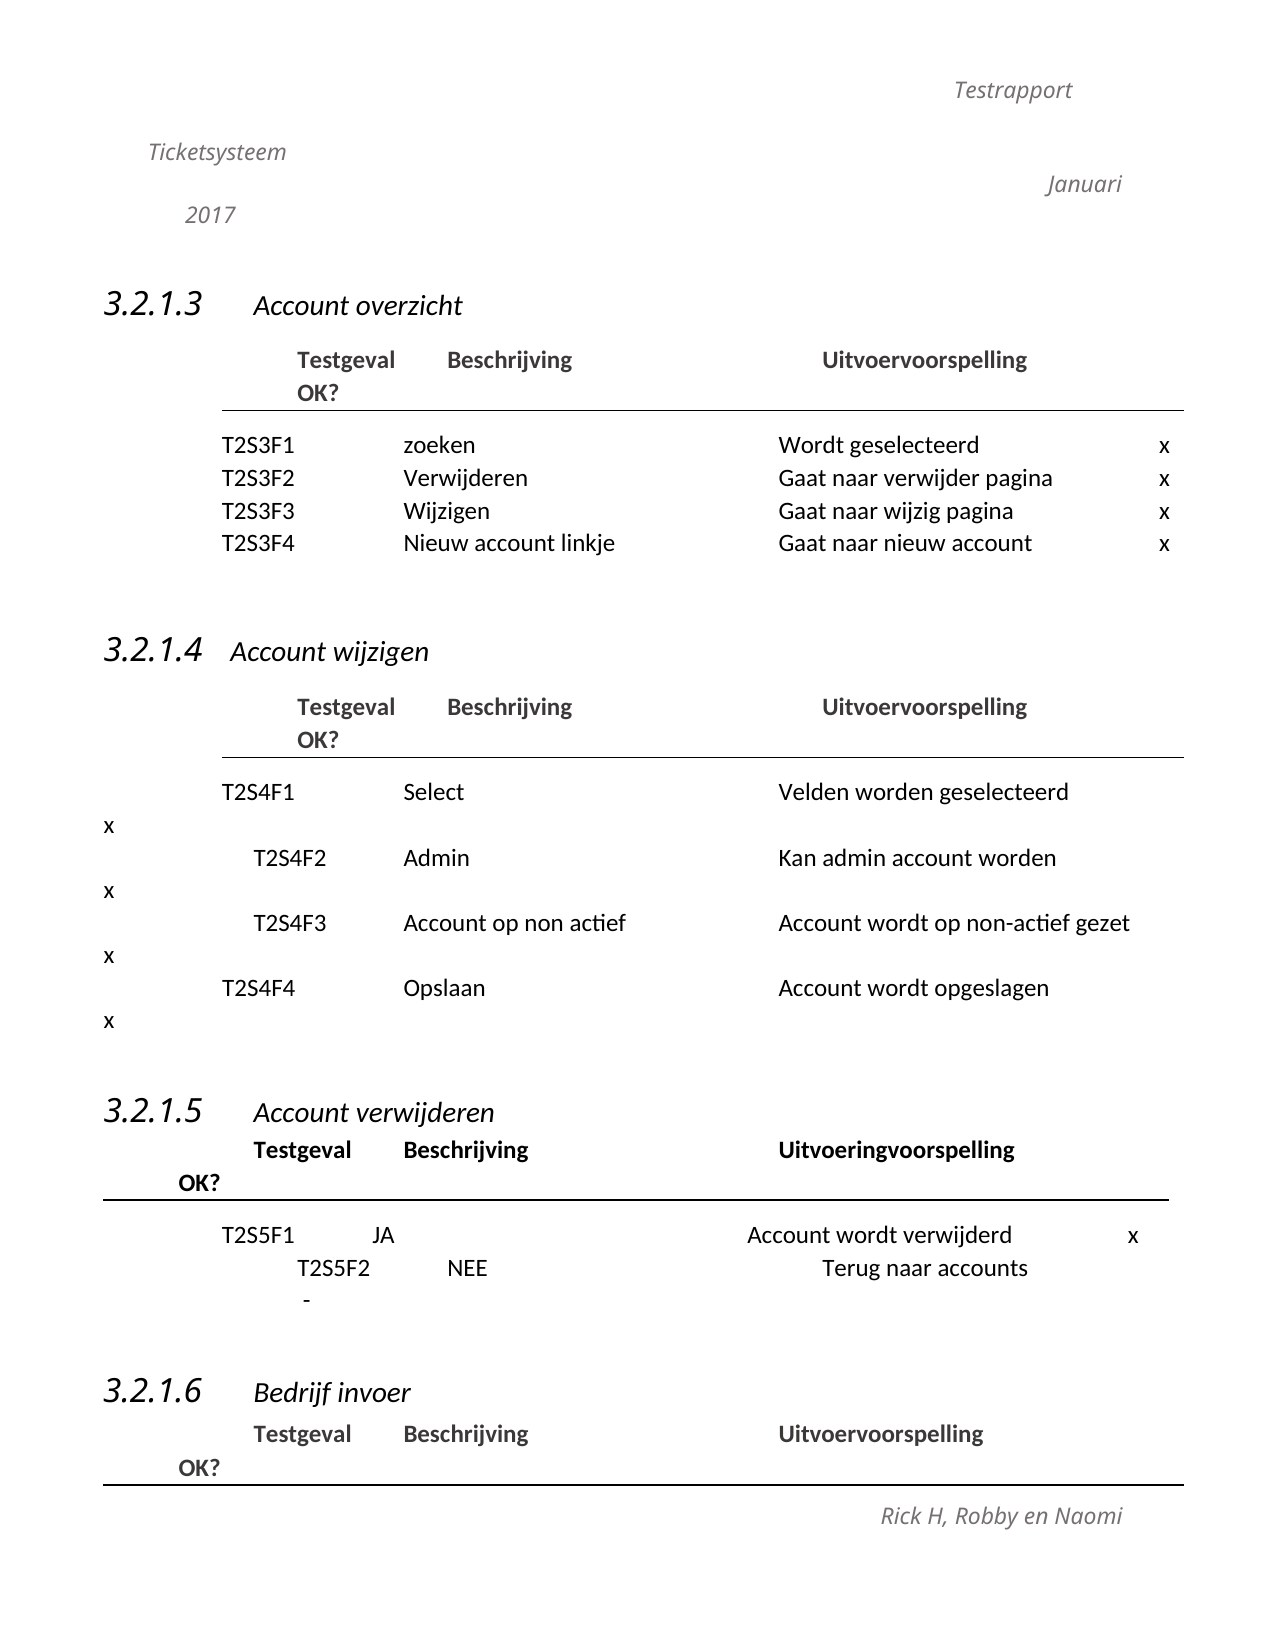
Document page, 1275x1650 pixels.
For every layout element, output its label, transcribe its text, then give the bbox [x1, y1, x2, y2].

text T2S4F1 Select Velden worden geselecteerd x T2S4F2 Admin Kan admin account worden x T2S4F3 Account op non actief Account wordt op non-actief gezet x T2S4F4 Opslaan Account wordt opgeslagen x 3.2.1.5 Account verwijderen Testgeval Beschrijving Uitvoeringvoorspelling OK? [103, 776, 1169, 1199]
text T2S5F1 JA Account wordt verwijderd x T2S5F2 NEE Terug naar accounts - [222, 1219, 1184, 1348]
text Testgeval Beschrijving Uitvoervoorspelling OK? [222, 344, 1184, 410]
text 3.2.1.6 Bedrijf invoer Testgeval Beschrijving Uitvoervoorspelling OK? [103, 1366, 1184, 1484]
text Testgeval Beschrijving Uitvoervoorspelling OK? [222, 691, 1184, 757]
text T2S3F1 zoeken Wordt geselecteerd x T2S3F2 Verwijderen Gaat naar verwijder pagina x T2S3F3 Wijzigen Gaat naar wijzig pagina x T2S3F4 Nieuw account linkje Gaat naar nieuw account x 3.2.1.4 Account wijzigen [103, 429, 1198, 672]
text 3.2.1.3 Account overzicht [103, 279, 1198, 325]
